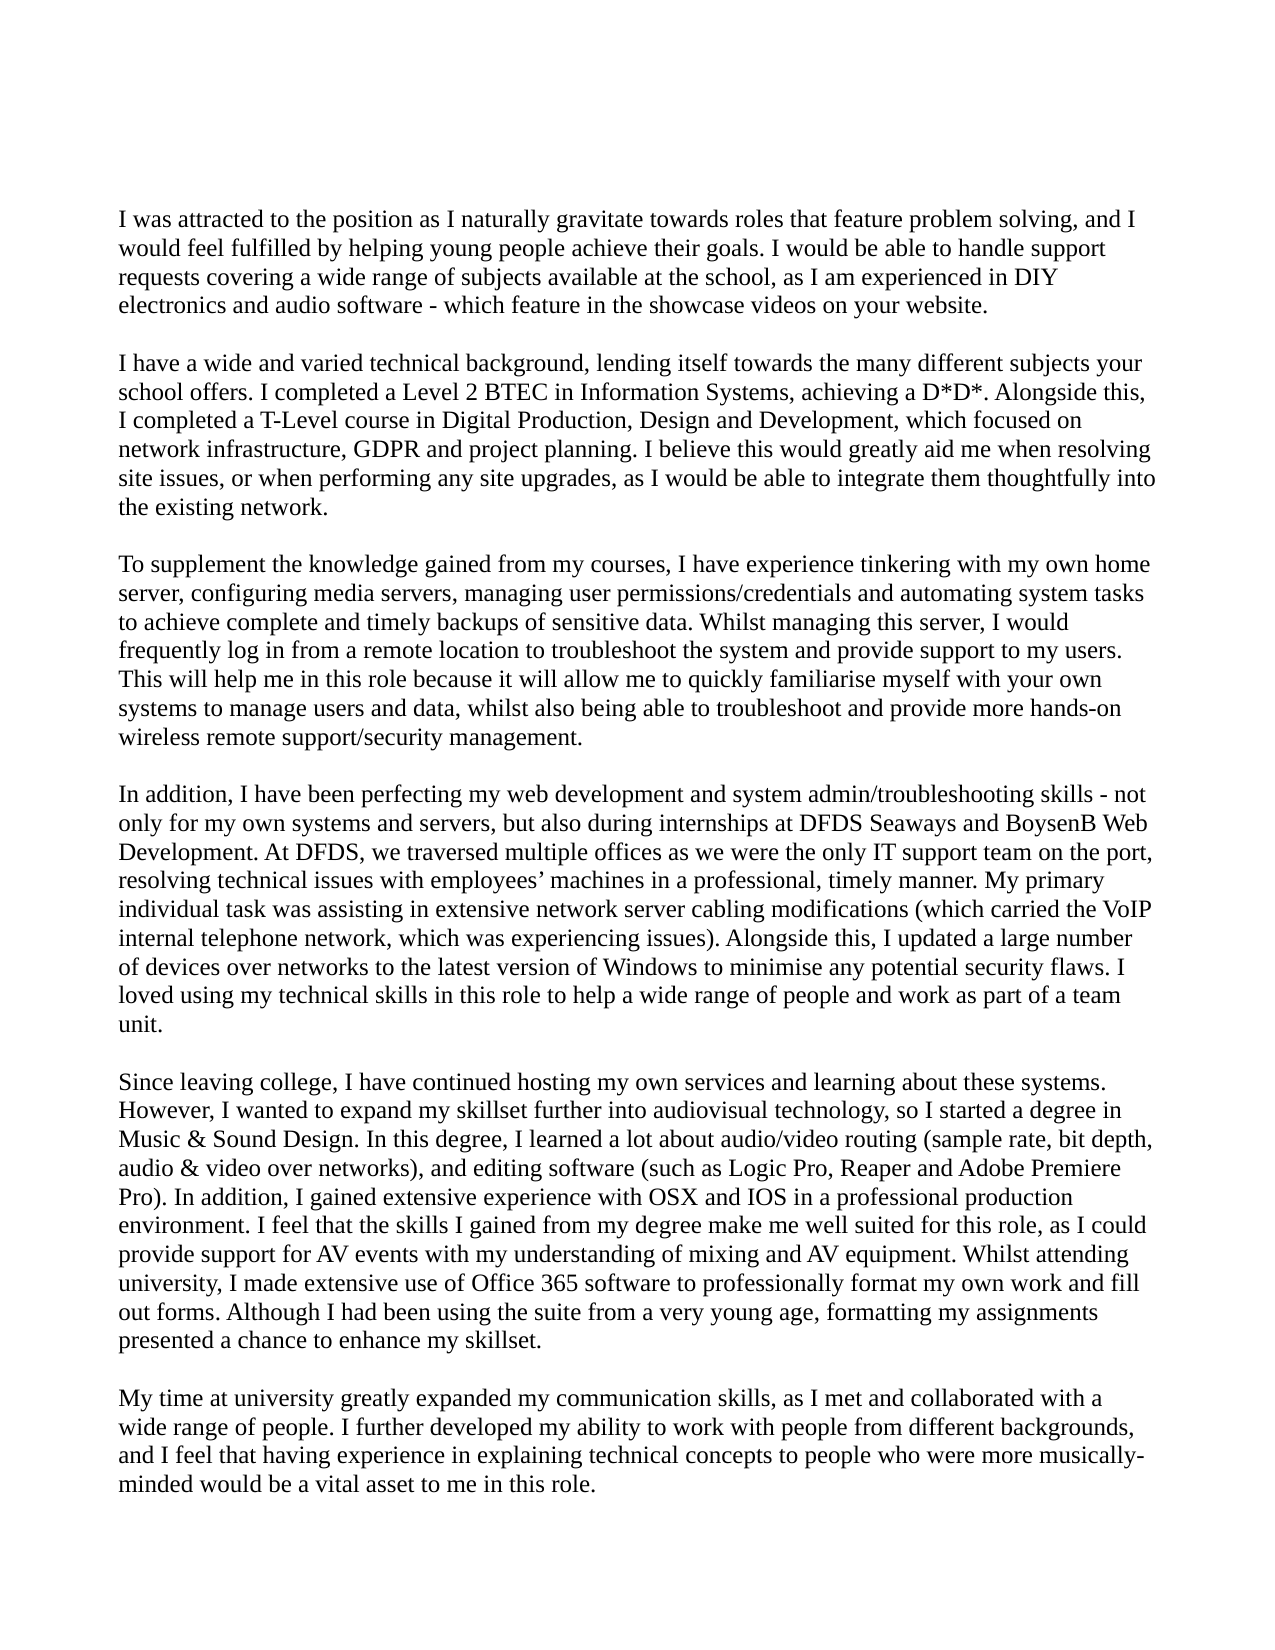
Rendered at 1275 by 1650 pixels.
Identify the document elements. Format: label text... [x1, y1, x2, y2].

text Since leaving college, I have continued hosting my own services and learning about these systems. However, I wanted to expand my skillset further into audiovisual technology, so I started a degree in Music & Sound Design. In this degree, I learned a lot about audio/video routing (sample rate, bit depth, audio & video over networks), and editing software (such as Logic Pro, Reaper and Adobe Premiere Pro). In addition, I gained extensive experience with OSX and IOS in a professional production environment. I feel that the skills I gained from my degree make me well suited for this role, as I could provide support for AV events with my understanding of mixing and AV equipment. Whilst attending university, I made extensive use of Office 365 software to professionally format my own work and fill out forms. Although I had been using the suite from a very young age, formatting my assignments presented a chance to enhance my skillset. [118, 1067, 1157, 1354]
text I have a wide and varied technical background, lending itself towards the many different subjects your school offers. I completed a Level 2 BTEC in Information Systems, achieving a D*D*. Alongside this, I completed a T-Level course in Digital Production, Design and Development, which focused on network infrastructure, GDPR and project planning. I believe this would greatly aid me when resolving site issues, or when performing any site upgrades, as I would be able to integrate them thoughtfully into the existing network. [118, 348, 1157, 521]
text To supplement the knowledge gained from my courses, I have experience tinkering with my own home server, configuring media servers, managing user permissions/credentials and automating system tasks to achieve complete and timely backups of sensitive data. Whilst managing this server, I would frequently log in from a remote location to troubleshoot the system and provide support to my users. This will help me in this role because it will allow me to quickly familiarise myself with your own systems to manage users and data, whilst also being able to troubleshoot and provide more hands-on wireless remote support/security management. [118, 549, 1157, 751]
text In addition, I have been perfecting my web development and system admin/troubleshooting skills - not only for my own systems and servers, but also during internships at DFDS Seaways and BoysenB Web Development. At DFDS, we traversed multiple offices as we were the only IT support team on the port, resolving technical issues with employees’ machines in a professional, timely manner. My primary individual task was assisting in extensive network server cabling modifications (which carried the VoIP internal telephone network, which was experiencing issues). Alongside this, I updated a large number of devices over networks to the latest version of Windows to minimise any potential security flaws. I loved using my technical skills in this role to help a wide range of people and work as part of a team unit. [118, 779, 1157, 1038]
text My time at university greatly expanded my communication skills, as I met and collaborated with a wide range of people. I further developed my ability to work with people from different backgrounds, and I feel that having experience in explaining technical concepts to people who were more musically-minded would be a vital asset to me in this role. [118, 1383, 1157, 1498]
text I was attracted to the position as I naturally gravitate towards roles that feature problem solving, and I would feel fulfilled by helping young people achieve their goals. I would be able to handle support requests covering a wide range of subjects available at the school, as I am experienced in DIY electronics and audio software - which feature in the showcase videos on your website. [118, 204, 1157, 319]
